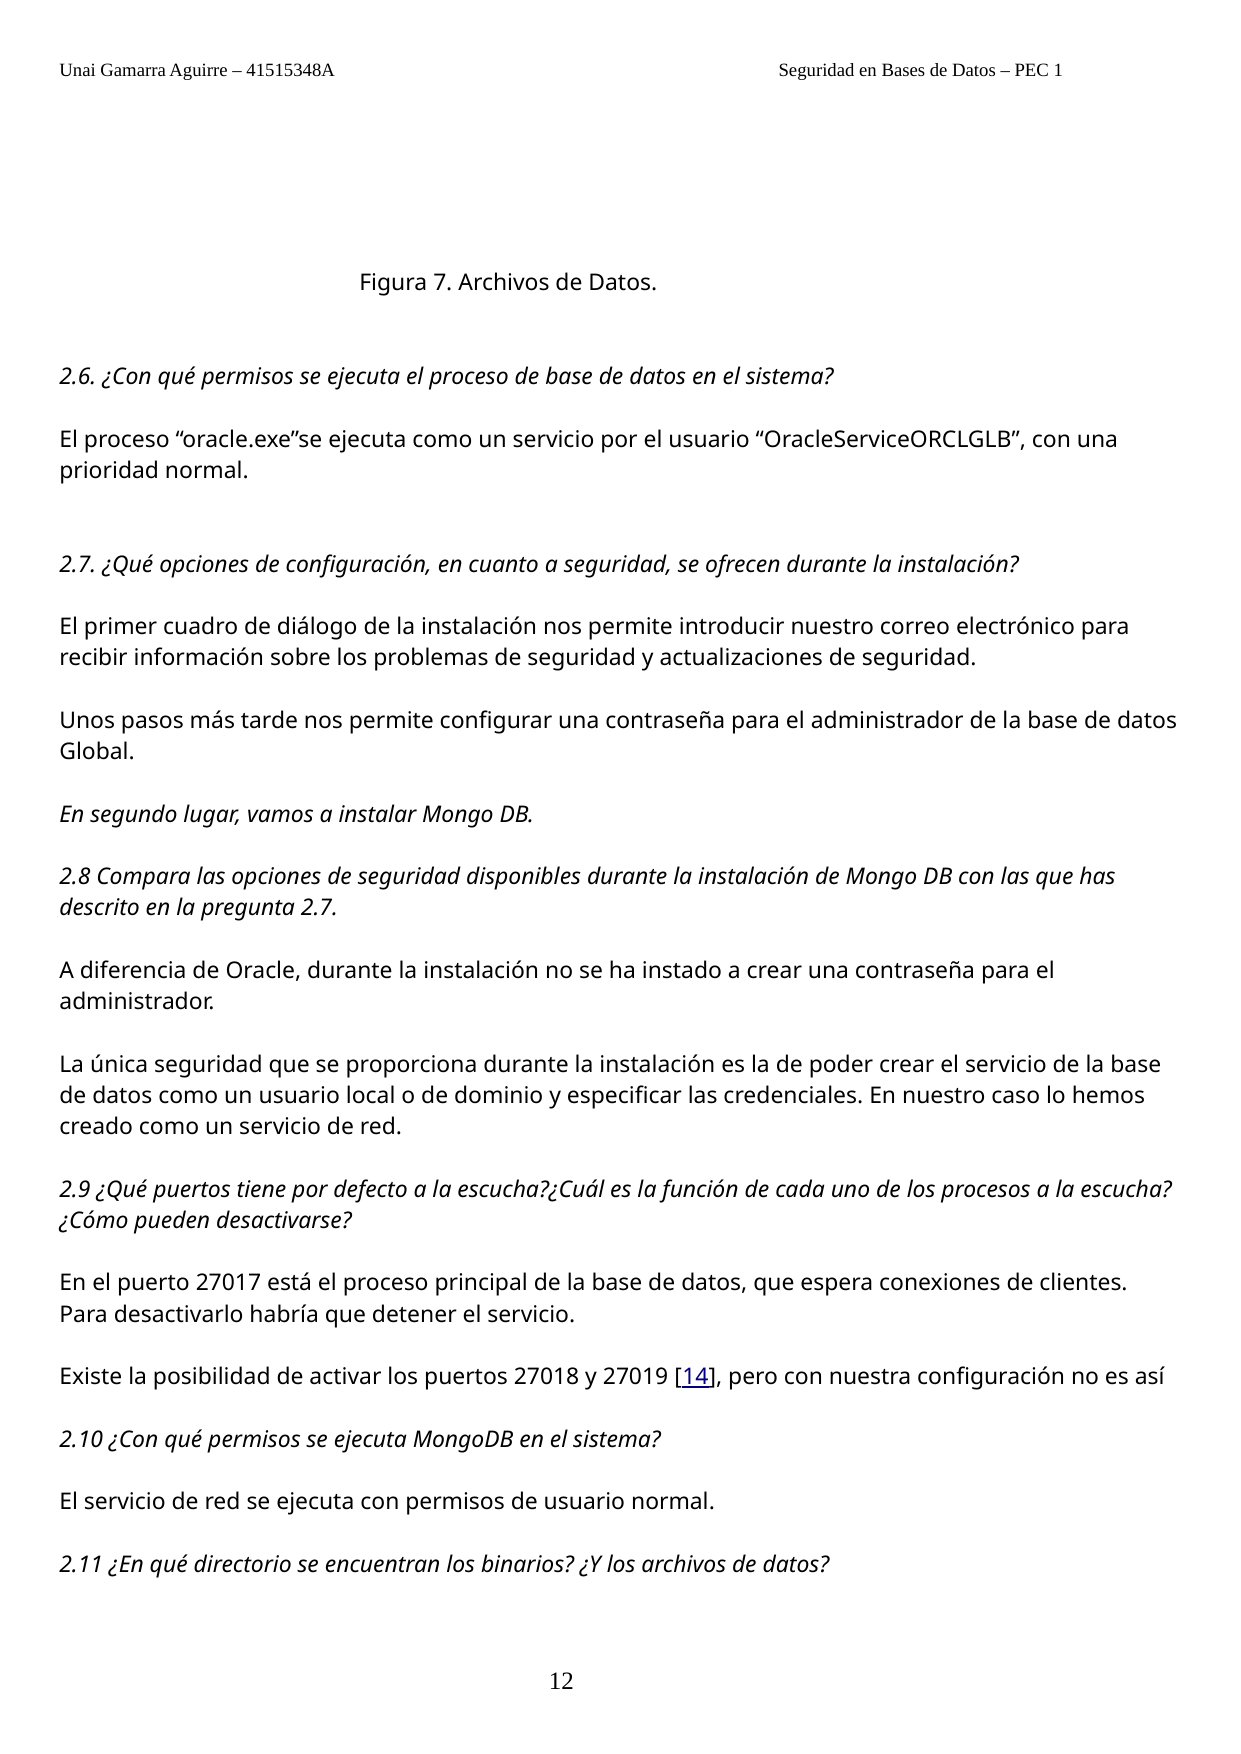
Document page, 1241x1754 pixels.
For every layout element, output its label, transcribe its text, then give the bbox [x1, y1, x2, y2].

text 2.6. ¿Con qué permisos se ejecuta el proceso de base de datos en el sistema? [59, 360, 1181, 391]
text A diferencia de Oracle, durante la instalación no se ha instado a crear una contraseña para el administrador. [59, 954, 1181, 1016]
text 2.9 ¿Qué puertos tiene por defecto a la escucha?¿Cuál es la función de cada uno de los procesos a la escucha? ¿Cómo pueden desactivarse? [59, 1173, 1181, 1235]
text El primer cuadro de diálogo de la instalación nos permite introducir nuestro correo electrónico para recibir información sobre los problemas de seguridad y actualizaciones de seguridad. [59, 610, 1181, 673]
text El proceso “oracle.exe”se ejecuta como un servicio por el usuario “OracleServiceORCLGLB”, con una prioridad normal. [59, 423, 1181, 485]
text 2.11 ¿En qué directorio se encuentran los binarios? ¿Y los archivos de datos? [59, 1548, 1181, 1579]
text La única seguridad que se proporciona durante la instalación es la de poder crear el servicio de la base de datos como un usuario local o de dominio y especificar las credenciales. En nuestro caso lo hemos creado como un servicio de red. [59, 1048, 1181, 1141]
text En segundo lugar, vamos a instalar Mongo DB. [59, 798, 1181, 829]
text 2.8 Compara las opciones de seguridad disponibles durante la instalación de Mongo DB con las que has descrito en la pregunta 2.7. [59, 860, 1181, 923]
text Figura 7. Archivos de Datos. [59, 266, 1181, 298]
text 2.10 ¿Con qué permisos se ejecuta MongoDB en el sistema? [59, 1423, 1181, 1454]
text El servicio de red se ejecuta con permisos de usuario normal. [59, 1485, 1181, 1516]
text Unos pasos más tarde nos permite configurar una contraseña para el administrador de la base de datos Global. [59, 704, 1181, 766]
text 2.7. ¿Qué opciones de configuración, en cuanto a seguridad, se ofrecen durante la instalación? [59, 548, 1181, 579]
text En el puerto 27017 está el proceso principal de la base de datos, que espera conexiones de clientes. Para desactivarlo habría que detener el servicio. [59, 1266, 1181, 1329]
text Existe la posibilidad de activar los puertos 27018 y 27019 [14], pero con nuestra configuración no es así [59, 1360, 1181, 1391]
